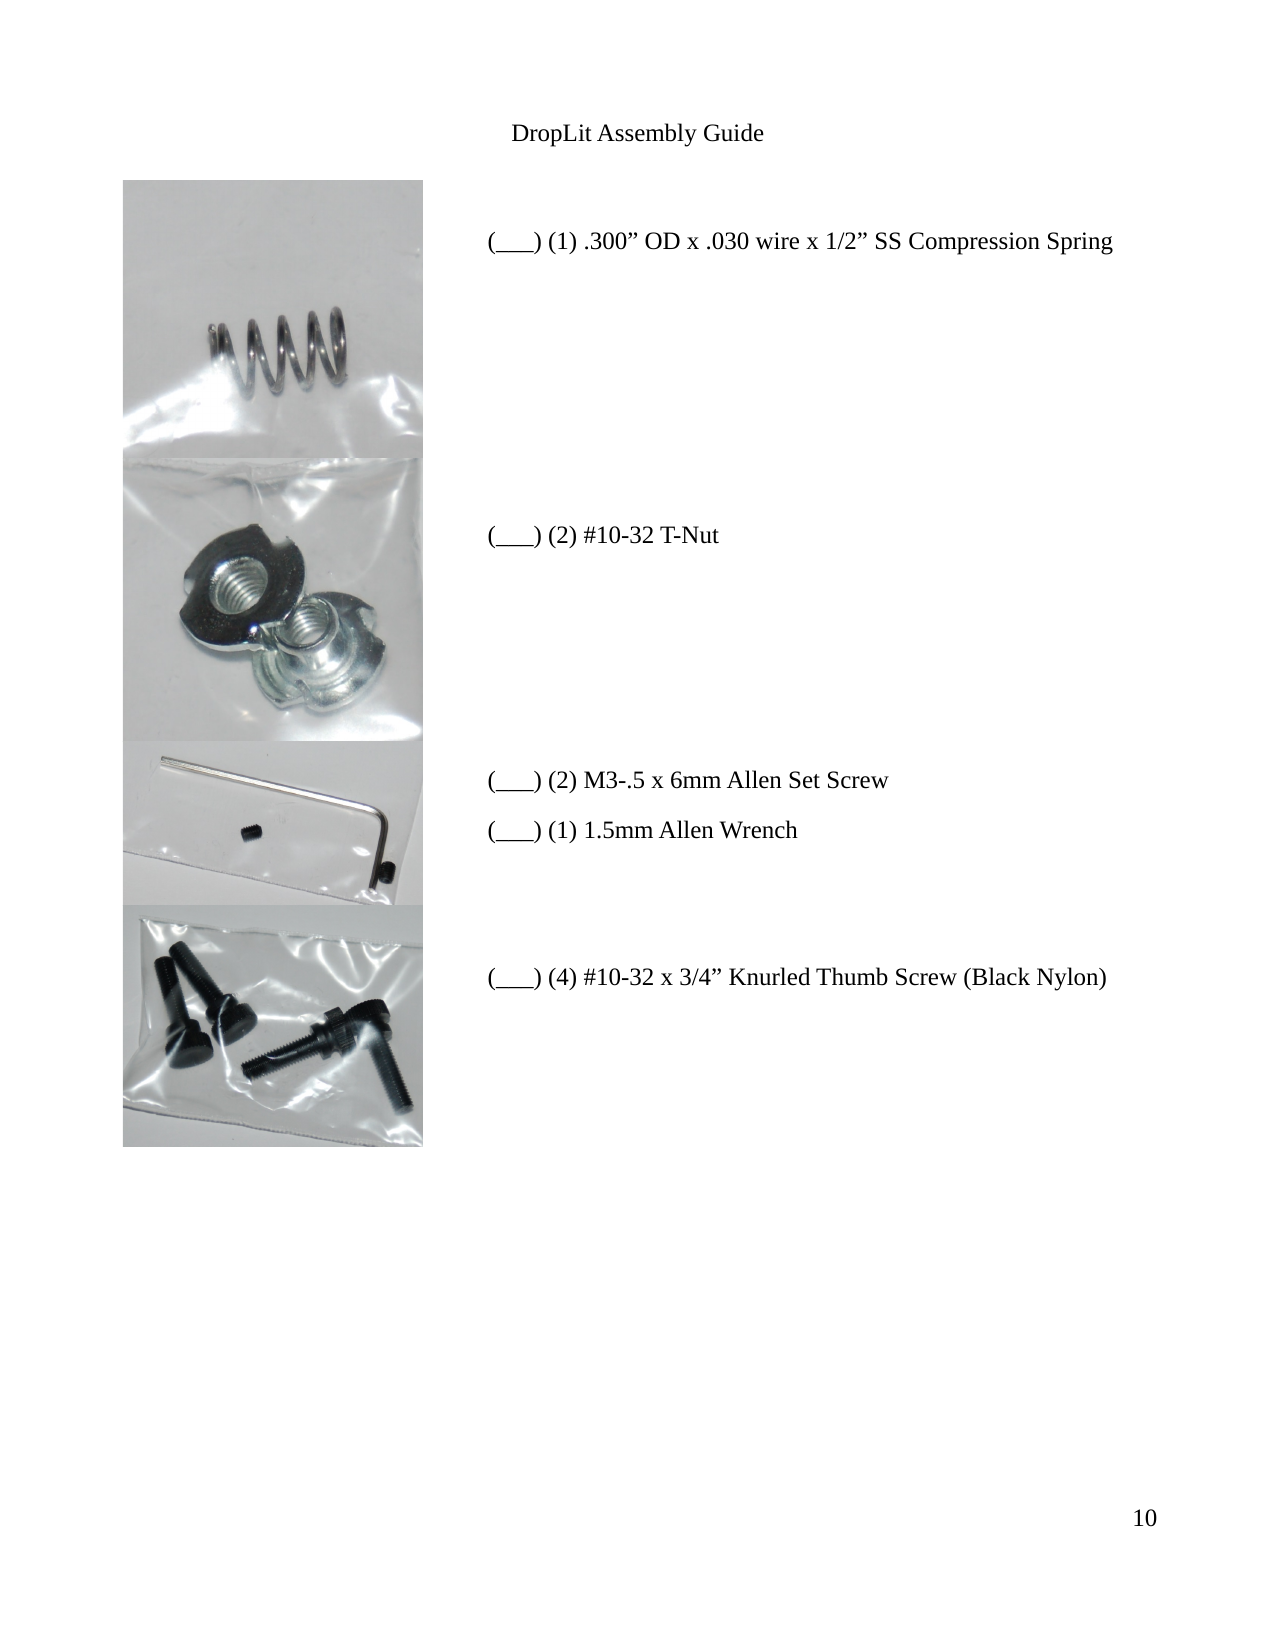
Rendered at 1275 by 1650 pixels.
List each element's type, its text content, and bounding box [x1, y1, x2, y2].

text (___) (1) 1.5mm Allen Wrench [423, 815, 1157, 843]
text (___) (2) M3-.5 x 6mm Allen Set Screw [423, 766, 1157, 794]
text (___) (1) .300” OD x .030 wire x 1/2” SS Compression Spring [423, 226, 1157, 255]
text (___) (2) #10-32 T-Nut [423, 520, 1157, 549]
picture [122, 180, 423, 1147]
text (___) (4) #10-32 x 3/4” Knurled Thumb Screw (Black Nylon) [423, 962, 1157, 991]
